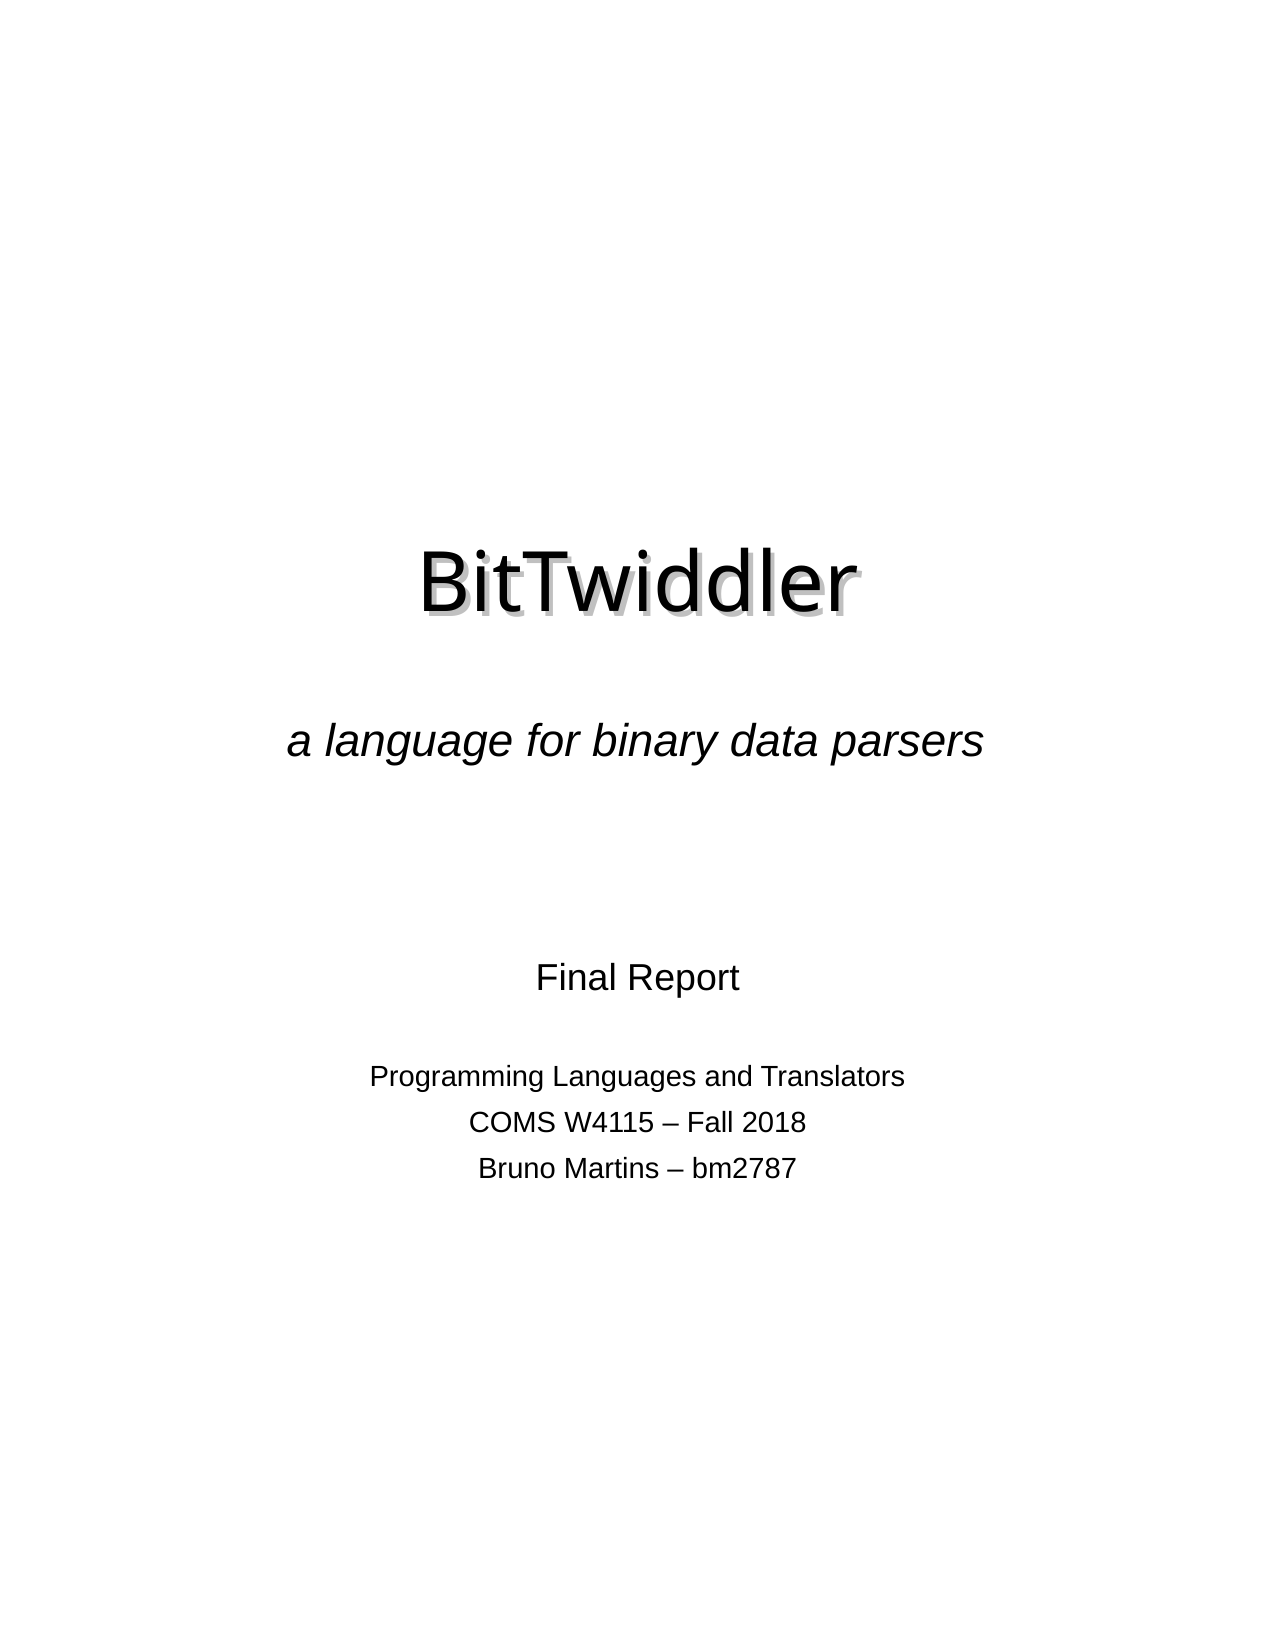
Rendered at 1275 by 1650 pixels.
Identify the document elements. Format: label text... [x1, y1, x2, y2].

subtitle COMS W4115 – Fall 2018 [118, 1105, 1157, 1139]
subtitle Final Report [118, 955, 1157, 998]
subtitle BitTwiddler [118, 522, 1157, 636]
subtitle a language for binary data parsers [118, 713, 1157, 766]
subtitle Programming Languages and Translators [118, 1059, 1157, 1093]
subtitle Bruno Martins – bm2787 [118, 1151, 1157, 1185]
